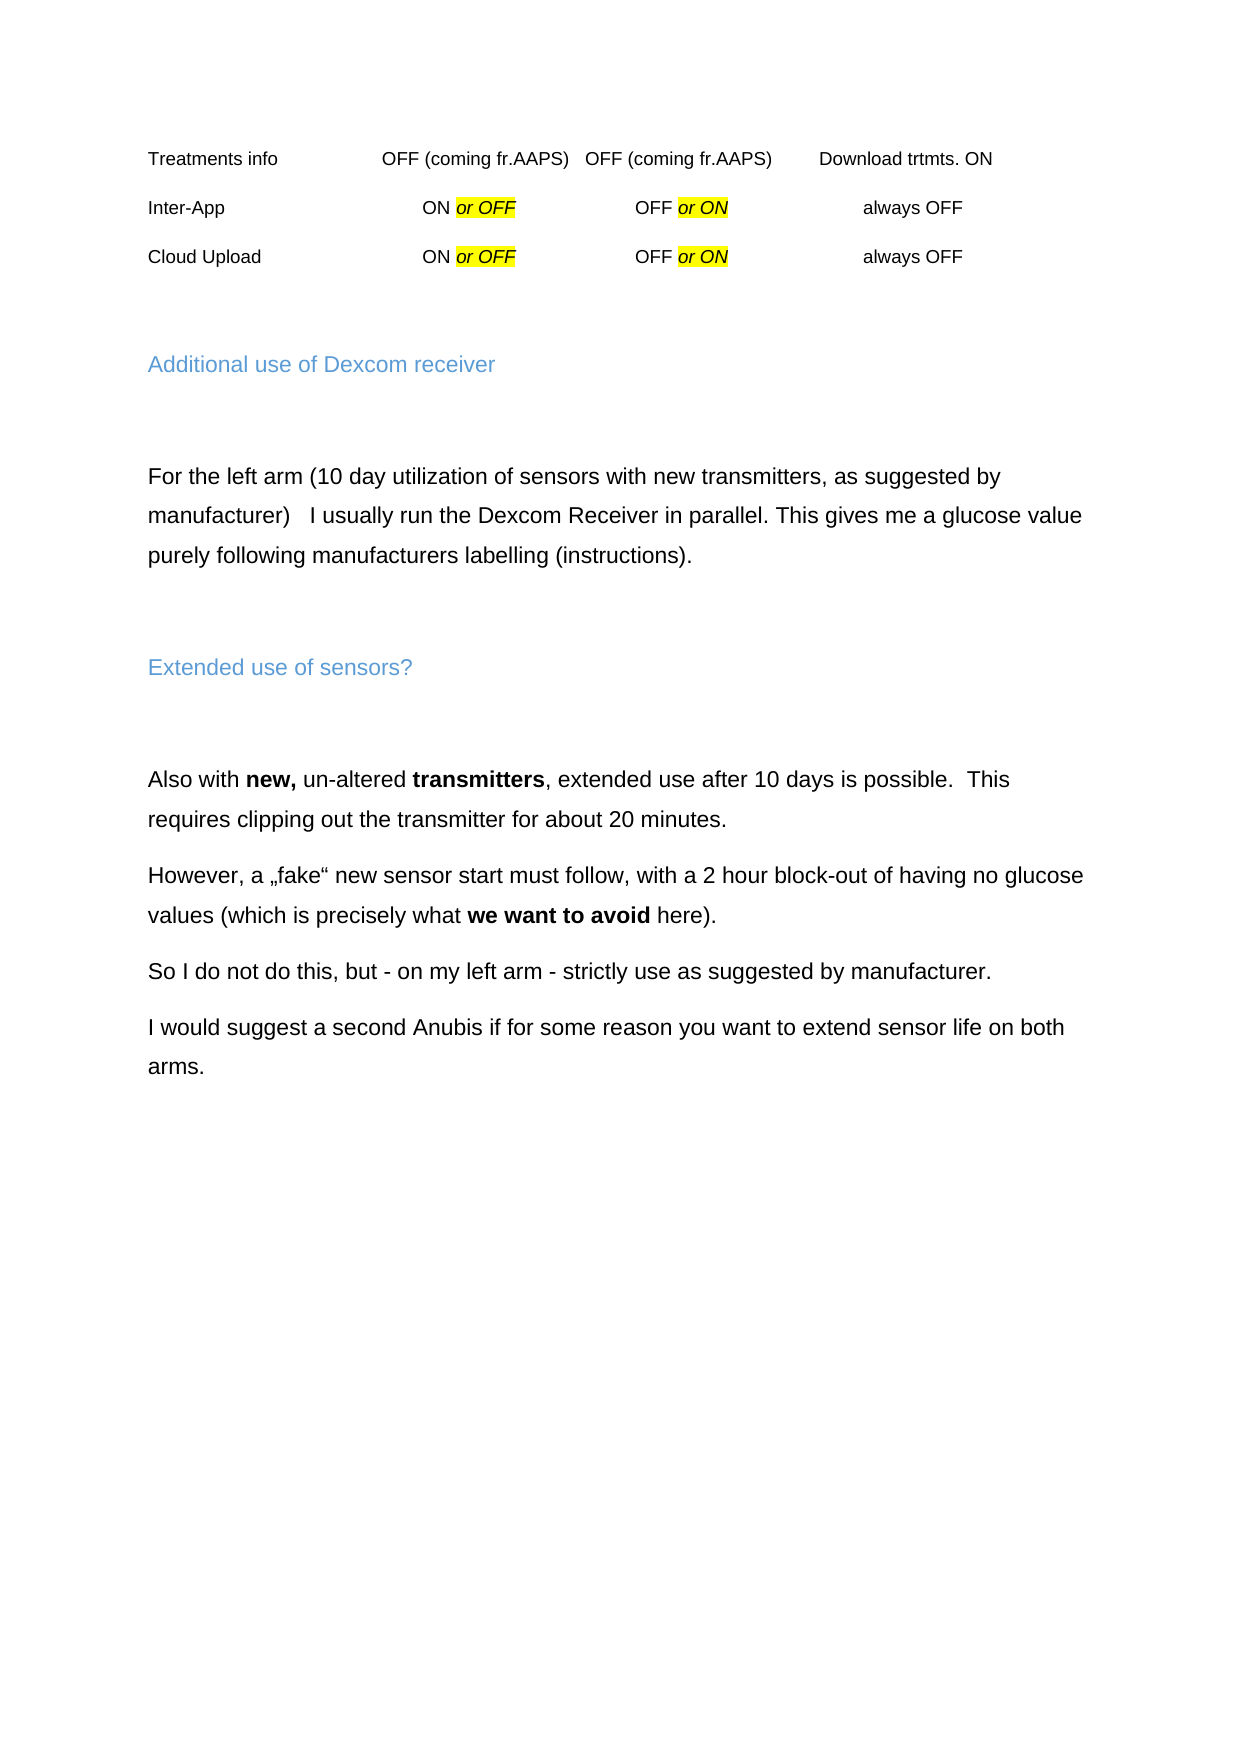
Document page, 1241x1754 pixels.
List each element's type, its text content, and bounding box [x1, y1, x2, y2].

text Cloud Upload ON or OFF OFF or ON always OFF [148, 246, 1093, 267]
text So I do not do this, but - on my left arm - strictly use as suggested by manufacturer. [148, 958, 1093, 984]
text Treatments info OFF (coming fr.AAPS) OFF (coming fr.AAPS) Download trtmts. ON [148, 148, 1093, 169]
text Also with new, un-altered transmitters, extended use after 10 days is possible. This requires clipping out the transmitter for about 20 minutes. [148, 766, 1093, 832]
text Inter-App ON or OFF OFF or ON always OFF [148, 197, 1093, 218]
text Extended use of sensors? [148, 654, 1093, 681]
text I would suggest a second Anubis if for some reason you want to extend sensor life on both arms. [148, 1014, 1093, 1080]
text Additional use of Dexcom receiver [148, 351, 1093, 377]
text However, a „fake“ new sensor start must follow, with a 2 hour block-out of having no glucose values (which is precisely what we want to avoid here). [148, 862, 1093, 928]
text For the left arm (10 day utilization of sensors with new transmitters, as suggested by manufacturer) I usually run the Dexcom Receiver in parallel. This gives me a glucose value purely following manufacturers labelling (instructions). [148, 463, 1093, 568]
